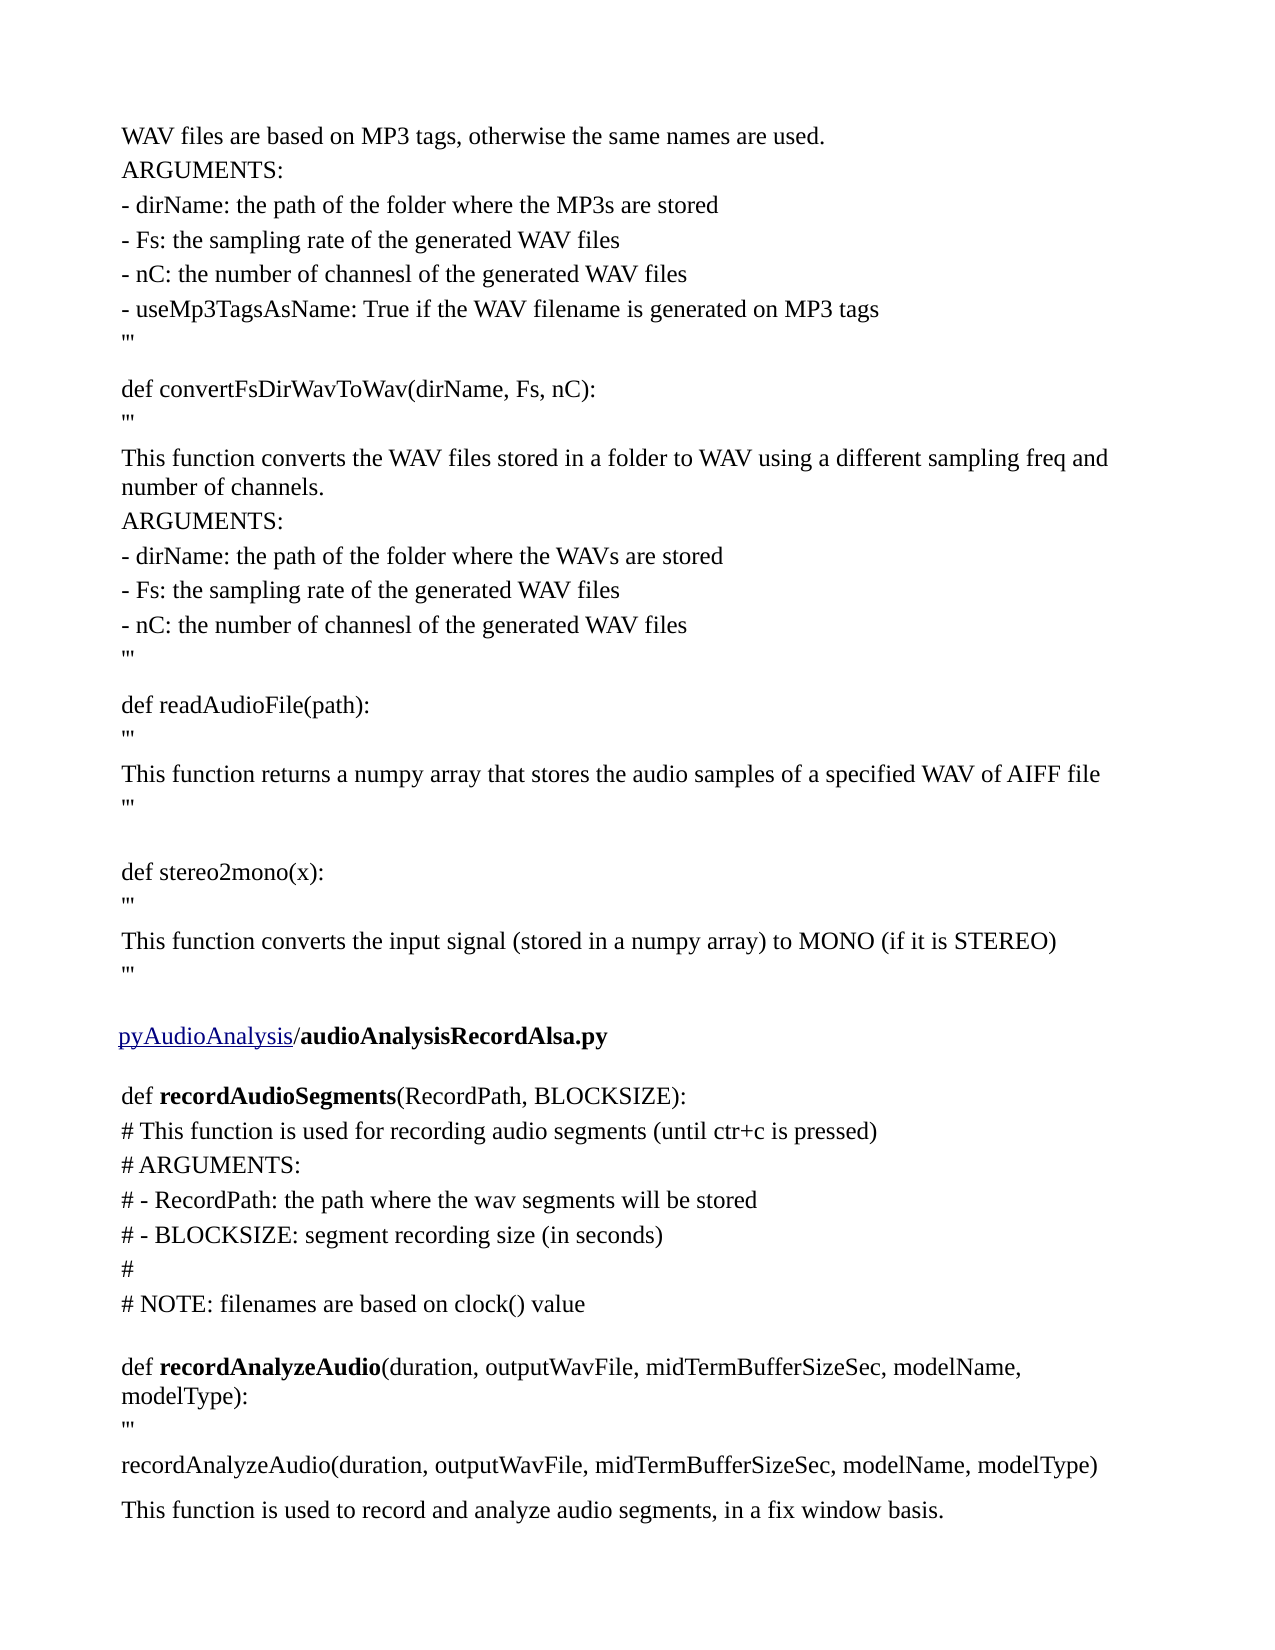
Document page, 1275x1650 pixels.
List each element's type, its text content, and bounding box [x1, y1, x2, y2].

table_header [118, 360, 136, 371]
table_cell WAV files are based on MP3 tags, otherwise the same names are used. [118, 118, 1157, 153]
table_cell recordAnalyzeAudio(duration, outputWavFile, midTermBufferSizeSec, modelName, modelType) [118, 1447, 1110, 1482]
table_cell # [118, 1251, 887, 1286]
table_cell This function converts the input signal (stored in a numpy array) to MONO (if it is STEREO) [118, 923, 1066, 958]
table_cell [118, 1482, 1110, 1492]
table_cell This function is used to record and analyze audio segments, in a fix window basis. [118, 1493, 1110, 1527]
table_header [118, 676, 136, 687]
table_cell - useMp3TagsAsName: True if the WAV filename is generated on MP3 tags [118, 291, 1157, 326]
text pyAudioAnalysis/audioAnalysisRecordAlsa.py [118, 1021, 1157, 1050]
table_cell - Fs: the sampling rate of the generated WAV files [118, 573, 1157, 607]
table_header def readAudioFile(path): [118, 687, 383, 721]
table_header ''' [118, 791, 149, 825]
table_cell ARGUMENTS: [118, 153, 1157, 187]
table_header ''' [118, 889, 1066, 923]
table_cell # - RecordPath: the path where the wav segments will be stored [118, 1182, 887, 1217]
table_cell # ARGUMENTS: [118, 1148, 887, 1182]
table_cell # - BLOCKSIZE: segment recording size (in seconds) [118, 1217, 887, 1251]
table_header ''' [118, 405, 1157, 440]
table_cell - nC: the number of channesl of the generated WAV files [118, 256, 1157, 291]
table_header # NOTE: filenames are based on clock() value [118, 1286, 598, 1321]
table_cell ''' [118, 326, 1157, 360]
table_cell - dirName: the path of the folder where the MP3s are stored [118, 187, 1157, 222]
table_header def recordAudioSegments(RecordPath, BLOCKSIZE): [118, 1079, 692, 1113]
table_cell This function returns a numpy array that stores the audio samples of a specified WAV of AIFF file [118, 756, 1114, 791]
table_header # This function is used for recording audio segments (until ctr+c is pressed) [118, 1113, 887, 1148]
table_cell - Fs: the sampling rate of the generated WAV files [118, 222, 1157, 256]
table_cell - dirName: the path of the folder where the WAVs are stored [118, 538, 1157, 572]
table_header def stereo2mono(x): [118, 854, 337, 888]
table_cell - nC: the number of channesl of the generated WAV files [118, 607, 1157, 642]
table_header ''' [118, 958, 149, 992]
table_cell This function converts the WAV files stored in a folder to WAV using a different sampling freq and number of channels. [118, 440, 1157, 503]
table_header def recordAnalyzeAudio(duration, outputWavFile, midTermBufferSizeSec, modelName, modelType): [118, 1349, 1155, 1413]
table_header ''' [118, 1413, 1110, 1447]
table_cell ''' [118, 642, 1157, 676]
table_cell ARGUMENTS: [118, 503, 1157, 538]
table_header def convertFsDirWavToWav(dirName, Fs, nC): [118, 371, 609, 405]
table_header ''' [118, 721, 1114, 756]
